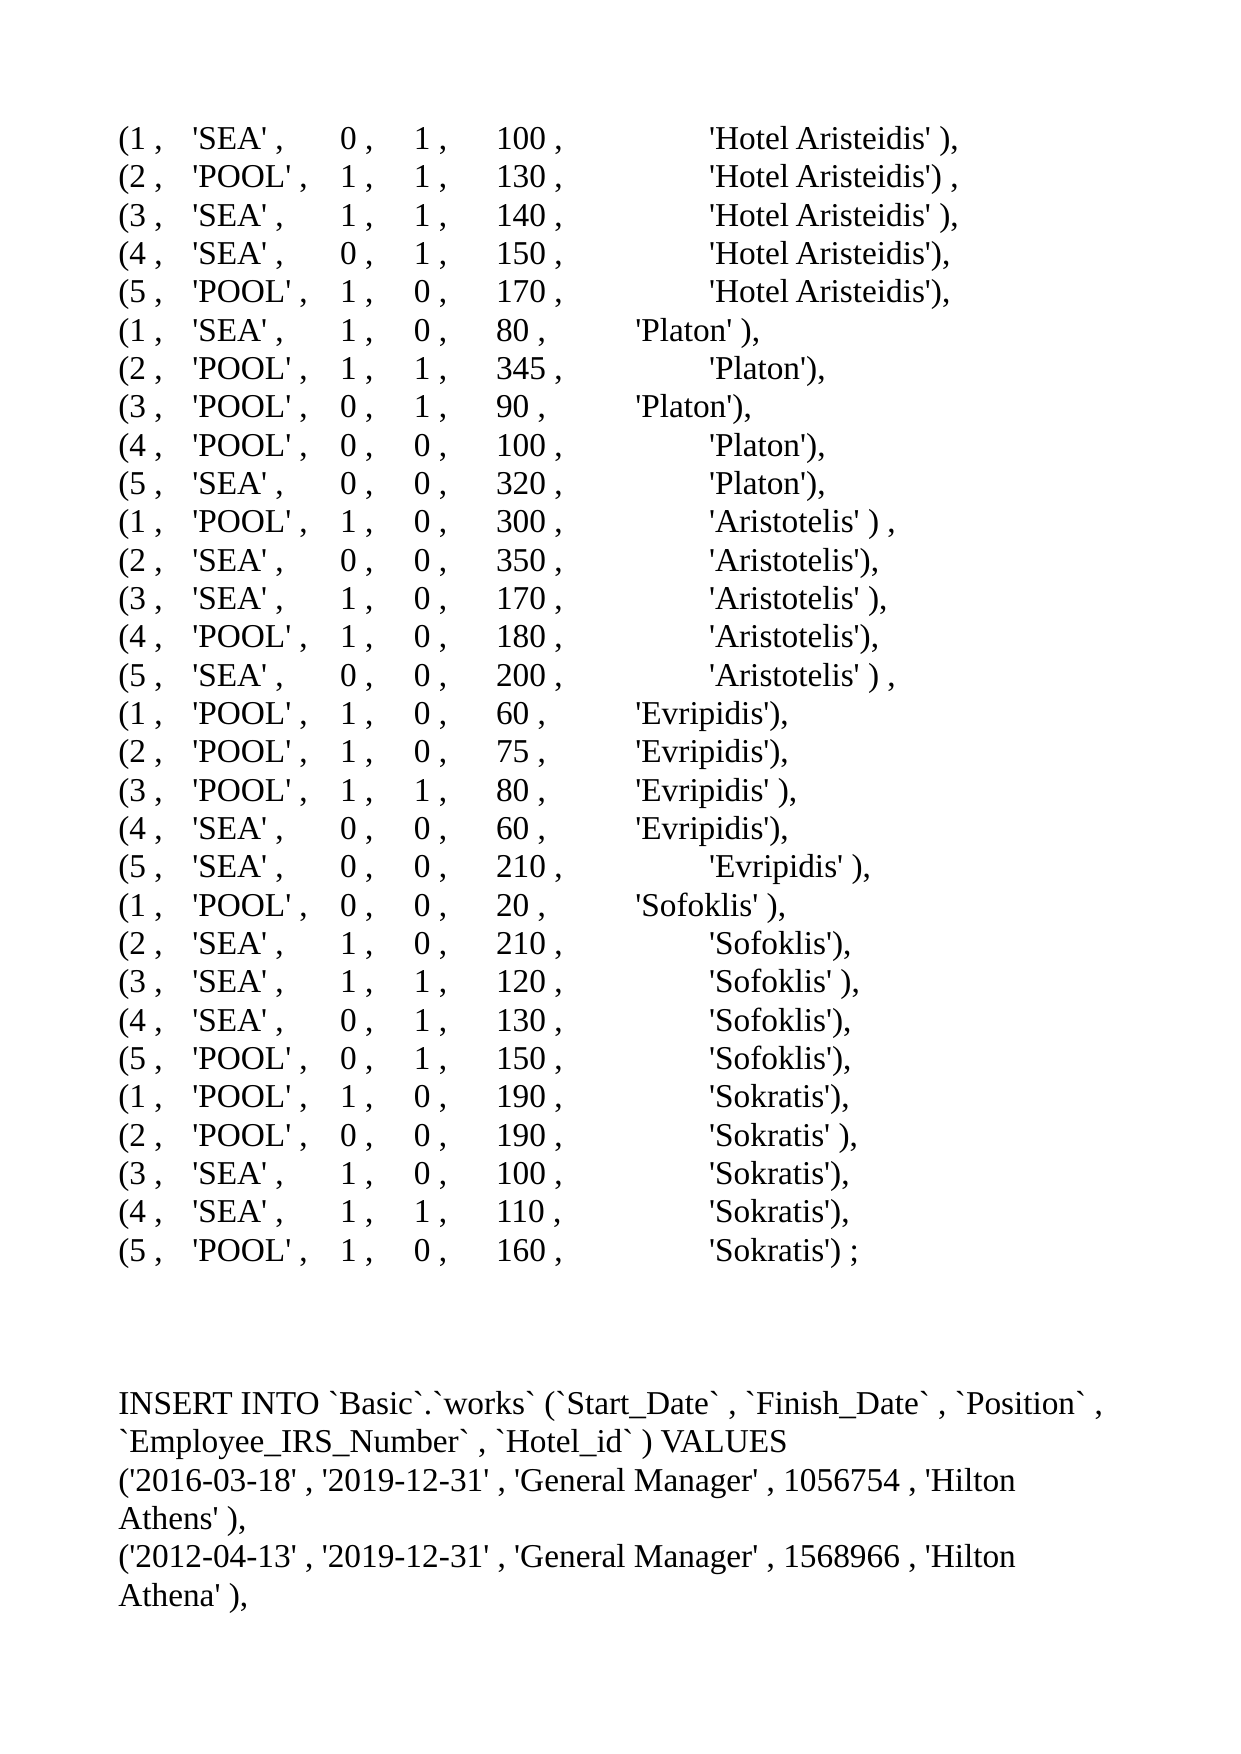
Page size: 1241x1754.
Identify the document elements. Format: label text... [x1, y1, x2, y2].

text (1 , 'SEA' , 0 , 1 , 100 , 'Hotel Aristeidis' ), (2 , 'POOL' , 1 , 1 , 130 , 'Hotel Aristeidis') , (3 , 'SEA' , 1 , 1 , 140 , 'Hotel Aristeidis' ), (4 , 'SEA' , 0 , 1 , 150 , 'Hotel Aristeidis'), (5 , 'POOL' , 1 , 0 , 170 , 'Hotel Aristeidis'), (1 , 'SEA' , 1 , 0 , 80 , 'Platon' ), (2 , 'POOL' , 1 , 1 , 345 , 'Platon'), (3 , 'POOL' , 0 , 1 , 90 , 'Platon'), (4 , 'POOL' , 0 , 0 , 100 , 'Platon'), (5 , 'SEA' , 0 , 0 , 320 , 'Platon'), (1 , 'POOL' , 1 , 0 , 300 , 'Aristotelis' ) , (2 , 'SEA' , 0 , 0 , 350 , 'Aristotelis'), (3 , 'SEA' , 1 , 0 , 170 , 'Aristotelis' ), (4 , 'POOL' , 1 , 0 , 180 , 'Aristotelis'), (5 , 'SEA' , 0 , 0 , 200 , 'Aristotelis' ) , (1 , 'POOL' , 1 , 0 , 60 , 'Evripidis'), (2 , 'POOL' , 1 , 0 , 75 , 'Evripidis'), (3 , 'POOL' , 1 , 1 , 80 , 'Evripidis' ), (4 , 'SEA' , 0 , 0 , 60 , 'Evripidis'), (5 , 'SEA' , 0 , 0 , 210 , 'Evripidis' ), (1 , 'POOL' , 0 , 0 , 20 , 'Sofoklis' ), (2 , 'SEA' , 1 , 0 , 210 , 'Sofoklis'), (3 , 'SEA' , 1 , 1 , 120 , 'Sofoklis' ), (4 , 'SEA' , 0 , 1 , 130 , 'Sofoklis'), (5 , 'POOL' , 0 , 1 , 150 , 'Sofoklis'), (1 , 'POOL' , 1 , 0 , 190 , 'Sokratis'), (2 , 'POOL' , 0 , 0 , 190 , 'Sokratis' ), (3 , 'SEA' , 1 , 0 , 100 , 'Sokratis'), (4 , 'SEA' , 1 , 1 , 110 , 'Sokratis'), (5 , 'POOL' , 1 , 0 , 160 , 'Sokratis') ; INSERT INTO `Basic`.`works` (`Start_Date` , `Finish_Date` , `Position` , `Employee_IRS_Number` , `Hotel_id` ) VALUES ('2016-03-18' , '2019-12-31' , 'General Manager' , 1056754 , 'Hilton Athens' ), ('2012-04-13' , '2019-12-31' , 'General Manager' , 1568966 , 'Hilton Athena' ), [118, 118, 1122, 1613]
